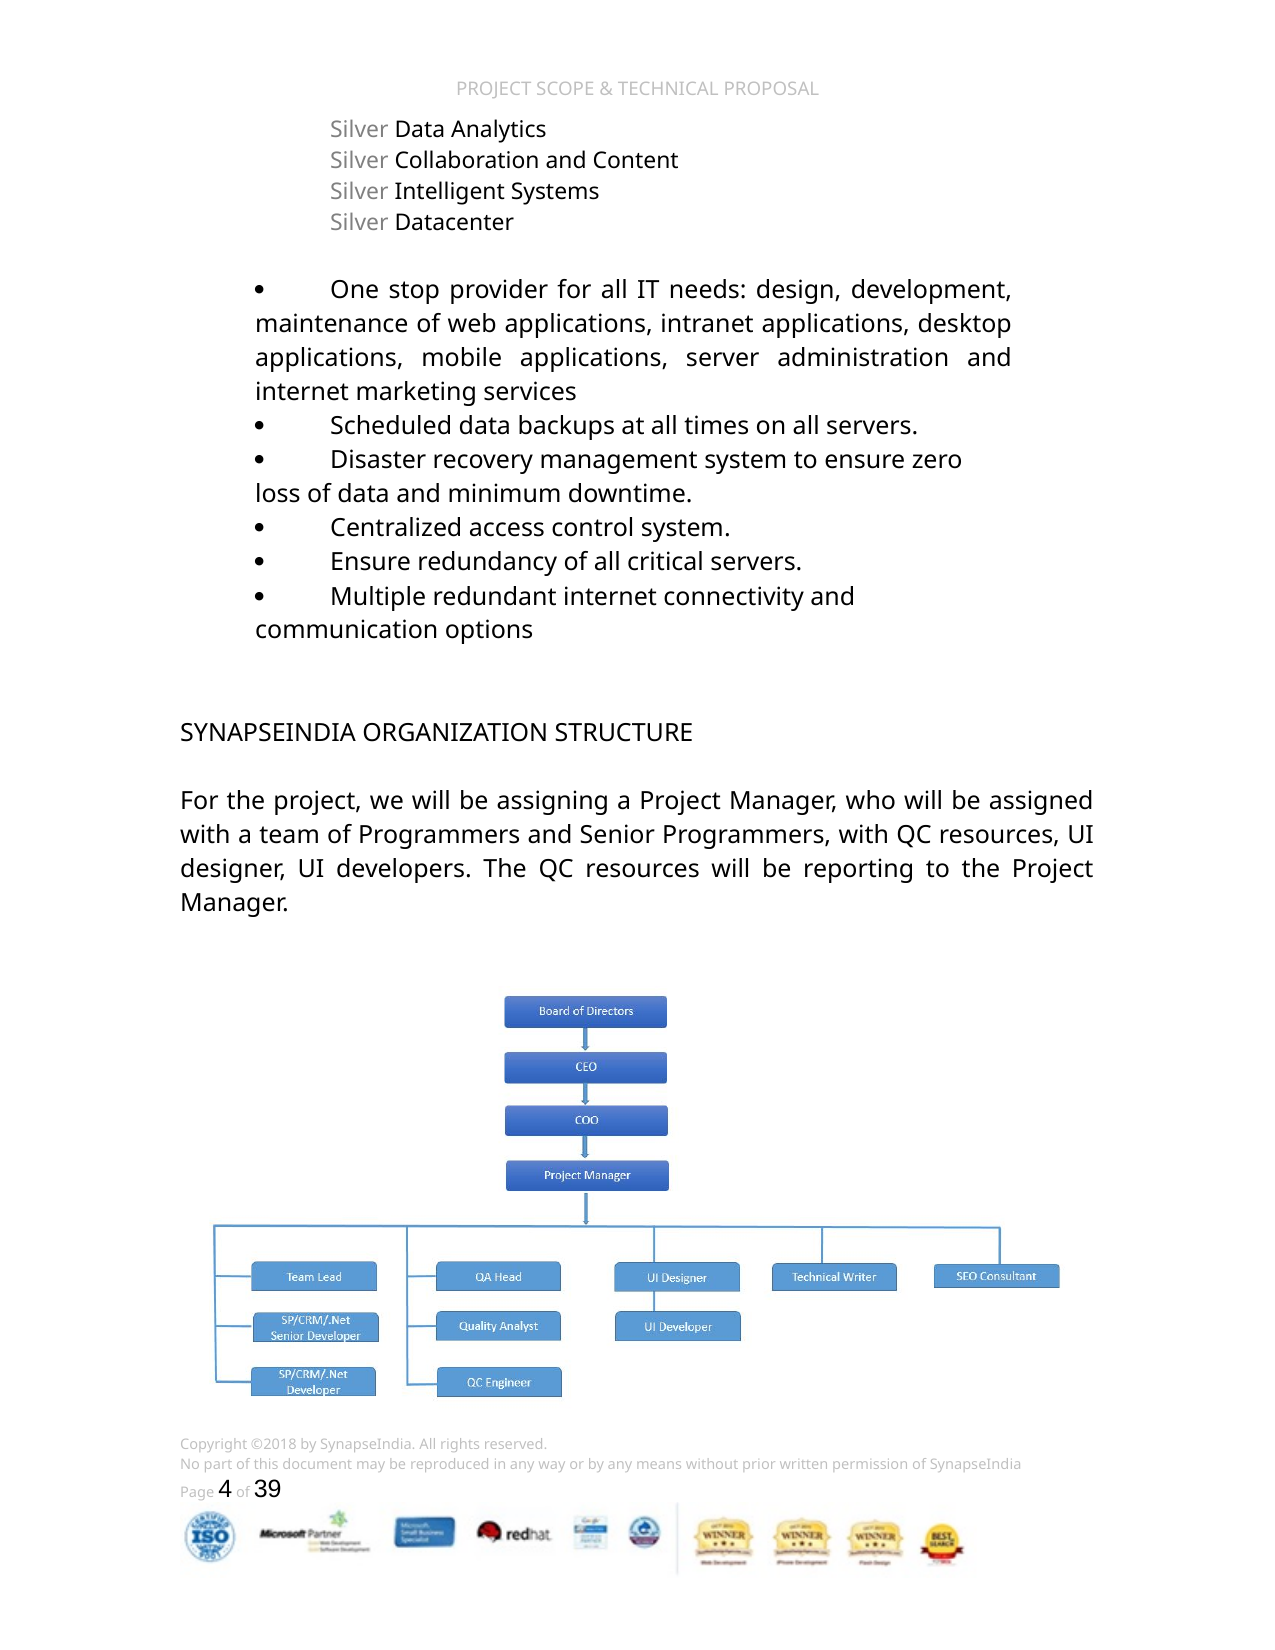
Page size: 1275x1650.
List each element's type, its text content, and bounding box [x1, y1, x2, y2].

list Scheduled data backups at all times on all servers. [255, 408, 1012, 442]
picture [197, 986, 1078, 1423]
text Silver Intelligent Systems [330, 175, 1095, 206]
text Silver Collaboration and Content [330, 144, 1095, 175]
text SynapseIndia Organization Structure [180, 714, 1095, 748]
list Disaster recovery management system to ensure zero loss of data and minimum downtime. [255, 442, 1012, 510]
list Ensure redundancy of all critical servers. [255, 544, 1012, 578]
picture [180, 1502, 977, 1578]
list Centralized access control system. [255, 510, 1012, 544]
list One stop provider for all IT needs: design, development, maintenance of web applications, intranet applications, desktop applications, mobile applications, server administration and internet marketing services [255, 272, 1012, 408]
list Multiple redundant internet connectivity and communication options [255, 578, 1012, 646]
text For the project, we will be assigning a Project Manager, who will be assigned with a team of Programmers and Senior Programmers, with QC resources, UI designer, UI developers. The QC resources will be reporting to the Project Manager. [180, 782, 1095, 919]
text Silver Datacenter [330, 206, 1095, 237]
text Silver Data Analytics [330, 112, 1095, 144]
